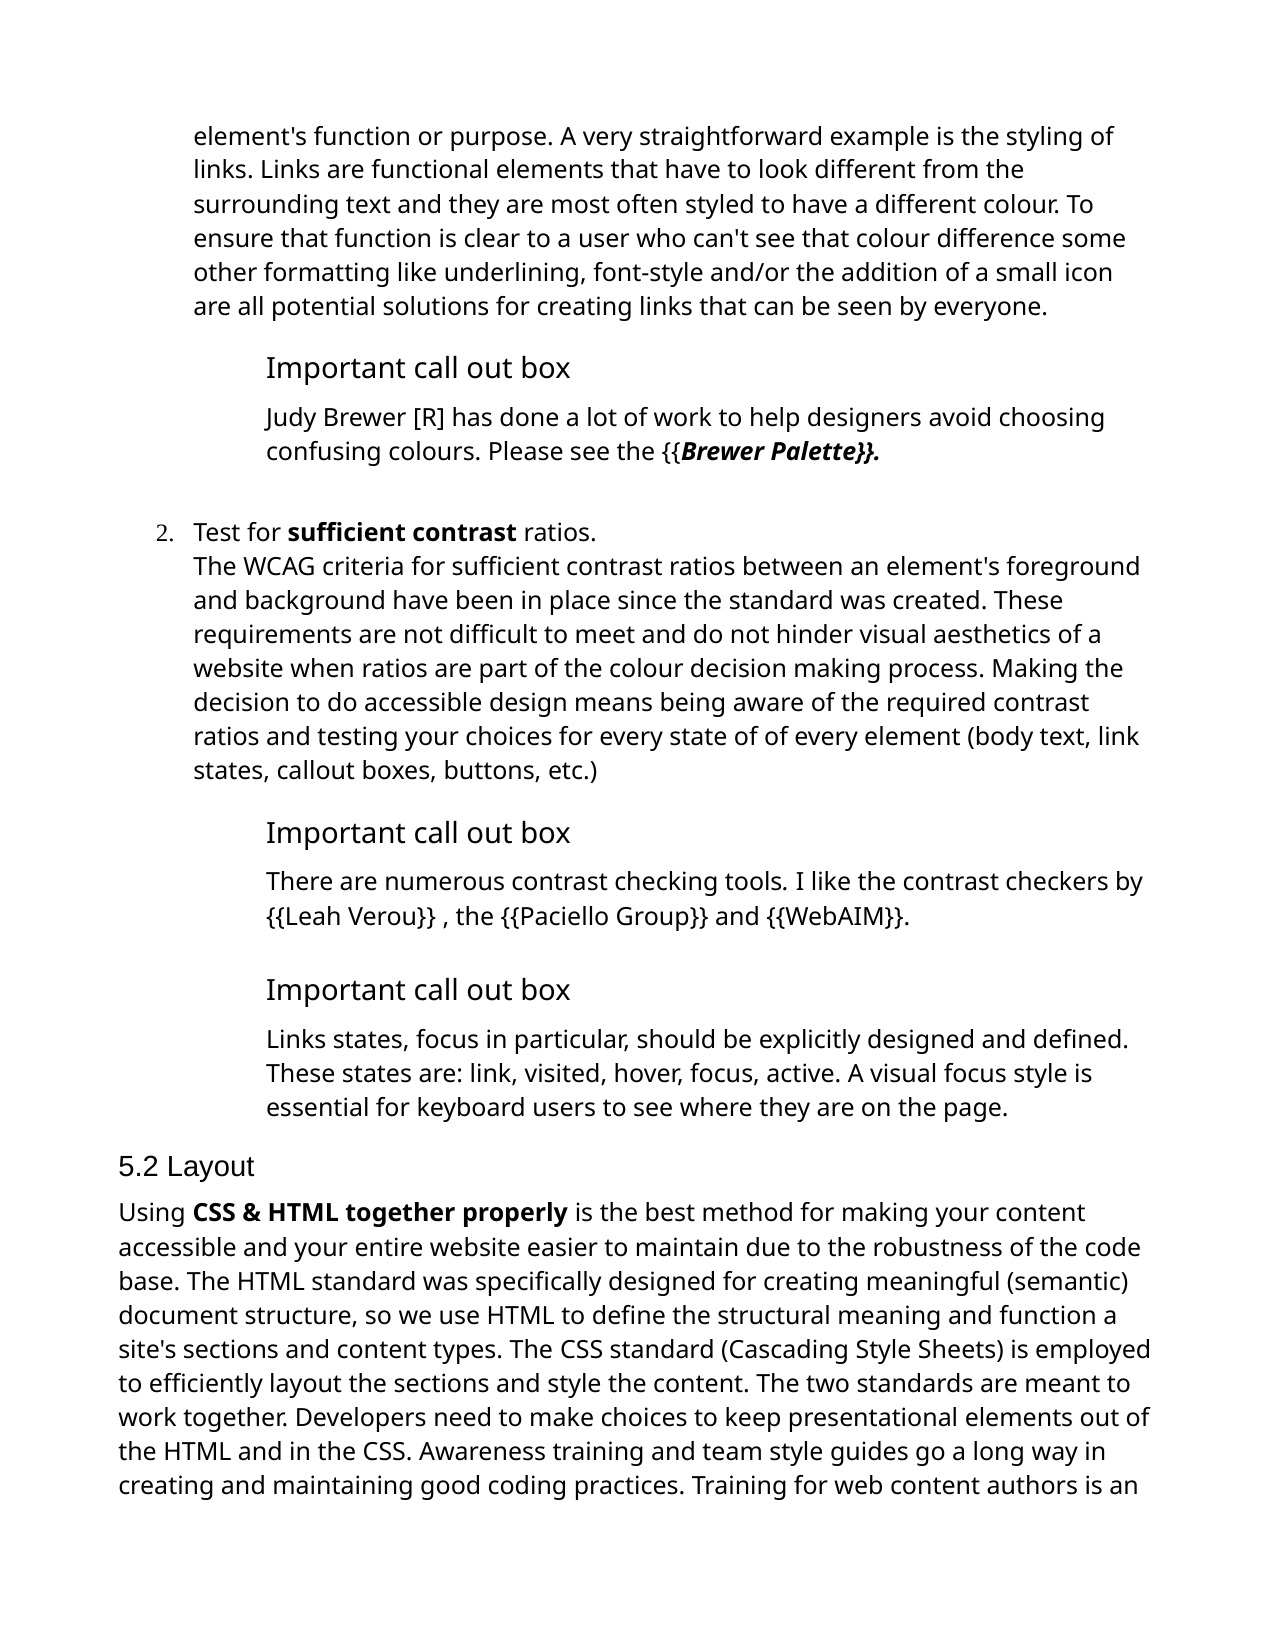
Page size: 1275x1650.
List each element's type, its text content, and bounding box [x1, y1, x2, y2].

subtitle Important call out box [266, 812, 1157, 852]
list The WCAG criteria for sufficient contrast ratios between an element's foreground and background have been in place since the standard was created. These requirements are not difficult to meet and do not hinder visual aesthetics of a website when ratios are part of the colour decision making process. Making the decision to do accessible design means being aware of the required contrast ratios and testing your choices for every state of of every element (body text, link states, callout boxes, buttons, etc.) [156, 548, 1157, 787]
list element's function or purpose. A very straightforward example is the styling of links. Links are functional elements that have to look different from the surrounding text and they are most often styled to have a different colour. To ensure that function is clear to a user who can't see that colour difference some other formatting like underlining, font-style and/or the addition of a small icon are all potential solutions for creating links that can be seen by everyone. [156, 118, 1157, 322]
subtitle Important call out box [266, 970, 1157, 1009]
text Using CSS & HTML together properly is the best method for making your content accessible and your entire website easier to maintain due to the robustness of the code base. The HTML standard was specifically designed for creating meaningful (semantic) document structure, so we use HTML to define the structural meaning and function a site's sections and content types. The CSS standard (Cascading Style Sheets) is employed to efficiently layout the sections and style the content. The two standards are meant to work together. Developers need to make choices to keep presentational elements out of the HTML and in the CSS. Awareness training and team style guides go a long way in creating and maintaining good coding practices. Training for web content authors is an [118, 1195, 1157, 1502]
subtitle 5.2 Layout [118, 1149, 1157, 1183]
list Test for sufficient contrast ratios. [156, 514, 1157, 548]
text Links states, focus in particular, should be explicitly designed and defined. These states are: link, visited, hover, focus, active. A visual focus style is essential for keyboard users to see where they are on the page. [266, 1022, 1157, 1124]
list Judy Brewer [R] has done a lot of work to help designers avoid choosing confusing colours. Please see the {{Brewer Palette}}. [228, 400, 1157, 468]
subtitle Important call out box [228, 347, 1157, 387]
text There are numerous contrast checking tools. I like the contrast checkers by {{Leah Verou}} , the {{Paciello Group}} and {{WebAIM}}. [266, 864, 1157, 932]
